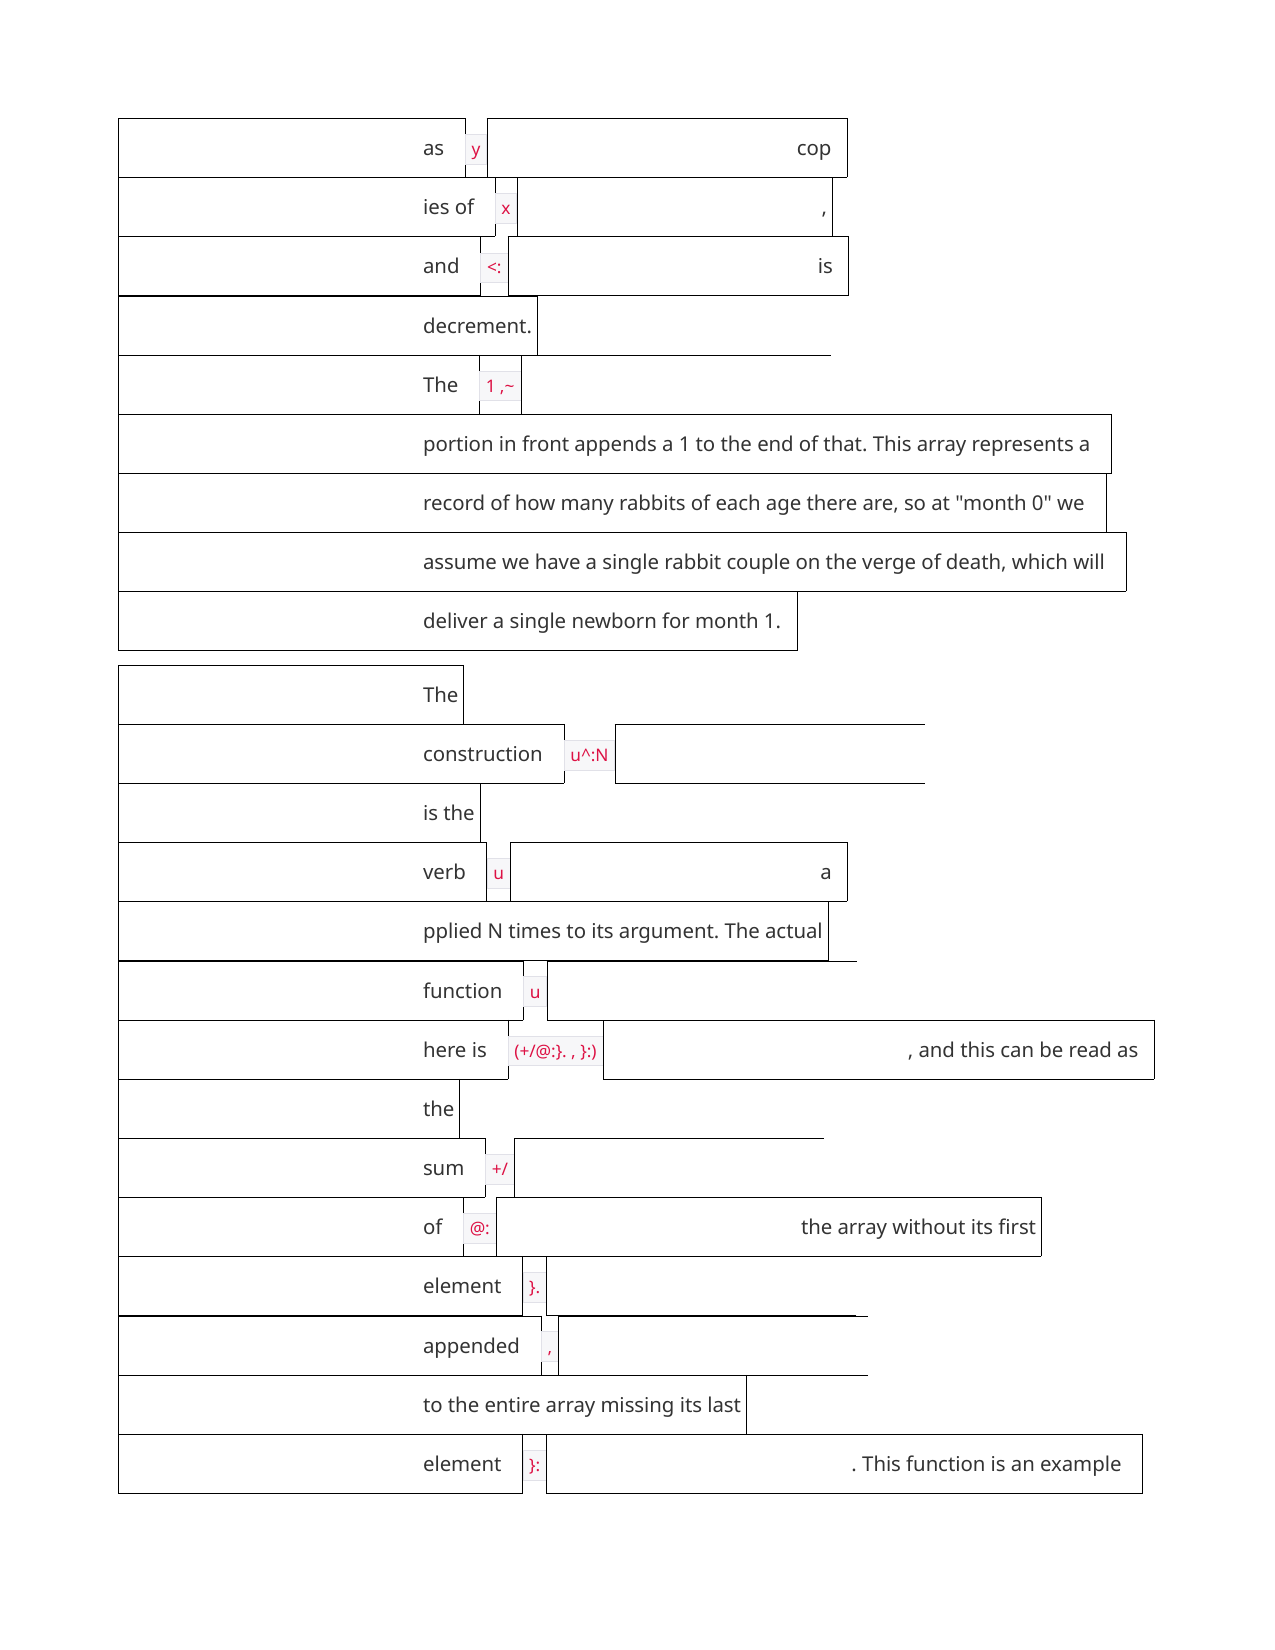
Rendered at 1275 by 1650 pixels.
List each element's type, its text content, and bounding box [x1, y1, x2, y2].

list The construction u^:N is the verb u applied N times to its argument. The actual function u here is (+/@:}. , }:), and this can be read as the sum +/ of @:the array without its first element }. appended , to the entire array missing its last element }:. This function is an example of a fork, which for monadic verbs f h, dyadic verb g, and argument y, has the equivalence (f g h) y <=> (f y) g (h y). [119, 1080, 459, 1138]
list 0x #~ <: M is a list of extended precision zeros with length M-1: x #~ y can be read as y copies of x, and <: is decrement. The 1 ,~ portion in front appends a 1 to the end of that. This array represents a record of how many rabbits of each age there are, so at "month 0" we assume we have a single rabbit couple on the verge of death, which will deliver a single newborn for month 1. [119, 533, 1126, 591]
list The construction u^:N is the verb u applied N times to its argument. The actual function u here is (+/@:}. , }:), and this can be read as the sum +/ of @:the array without its first element }. appended , to the entire array missing its last element }:. This function is an example of a fork, which for monadic verbs f h, dyadic verb g, and argument y, has the equivalence (f g h) y <=> (f y) g (h y). [547, 1435, 1142, 1493]
list 0x #~ <: M is a list of extended precision zeros with length M-1: x #~ y can be read as y copies of x, and <: is decrement. The 1 ,~ portion in front appends a 1 to the end of that. This array represents a record of how many rabbits of each age there are, so at "month 0" we assume we have a single rabbit couple on the verge of death, which will deliver a single newborn for month 1. [119, 297, 537, 355]
list The construction u^:N is the verb u applied N times to its argument. The actual function u here is (+/@:}. , }:), and this can be read as the sum +/ of @:the array without its first element }. appended , to the entire array missing its last element }:. This function is an example of a fork, which for monadic verbs f h, dyadic verb g, and argument y, has the equivalence (f g h) y <=> (f y) g (h y). [119, 843, 486, 901]
list 0x #~ <: M is a list of extended precision zeros with length M-1: x #~ y can be read as y copies of x, and <: is decrement. The 1 ,~ portion in front appends a 1 to the end of that. This array represents a record of how many rabbits of each age there are, so at "month 0" we assume we have a single rabbit couple on the verge of death, which will deliver a single newborn for month 1. [509, 237, 848, 295]
list The construction u^:N is the verb u applied N times to its argument. The actual function u here is (+/@:}. , }:), and this can be read as the sum +/ of @:the array without its first element }. appended , to the entire array missing its last element }:. This function is an example of a fork, which for monadic verbs f h, dyadic verb g, and argument y, has the equivalence (f g h) y <=> (f y) g (h y). [119, 1257, 522, 1315]
list The construction u^:N is the verb u applied N times to its argument. The actual function u here is (+/@:}. , }:), and this can be read as the sum +/ of @:the array without its first element }. appended , to the entire array missing its last element }:. This function is an example of a fork, which for monadic verbs f h, dyadic verb g, and argument y, has the equivalence (f g h) y <=> (f y) g (h y). [119, 902, 828, 960]
list The construction u^:N is the verb u applied N times to its argument. The actual function u here is (+/@:}. , }:), and this can be read as the sum +/ of @:the array without its first element }. appended , to the entire array missing its last element }:. This function is an example of a fork, which for monadic verbs f h, dyadic verb g, and argument y, has the equivalence (f g h) y <=> (f y) g (h y). [511, 843, 847, 901]
list The construction u^:N is the verb u applied N times to its argument. The actual function u here is (+/@:}. , }:), and this can be read as the sum +/ of @:the array without its first element }. appended , to the entire array missing its last element }:. This function is an example of a fork, which for monadic verbs f h, dyadic verb g, and argument y, has the equivalence (f g h) y <=> (f y) g (h y). [119, 1435, 522, 1493]
list The construction u^:N is the verb u applied N times to its argument. The actual function u here is (+/@:}. , }:), and this can be read as the sum +/ of @:the array without its first element }. appended , to the entire array missing its last element }:. This function is an example of a fork, which for monadic verbs f h, dyadic verb g, and argument y, has the equivalence (f g h) y <=> (f y) g (h y). [119, 1317, 541, 1375]
list The construction u^:N is the verb u applied N times to its argument. The actual function u here is (+/@:}. , }:), and this can be read as the sum +/ of @:the array without its first element }. appended , to the entire array missing its last element }:. This function is an example of a fork, which for monadic verbs f h, dyadic verb g, and argument y, has the equivalence (f g h) y <=> (f y) g (h y). [497, 1198, 1041, 1256]
list 0x #~ <: M is a list of extended precision zeros with length M-1: x #~ y can be read as y copies of x, and <: is decrement. The 1 ,~ portion in front appends a 1 to the end of that. This array represents a record of how many rabbits of each age there are, so at "month 0" we assume we have a single rabbit couple on the verge of death, which will deliver a single newborn for month 1. [488, 119, 847, 177]
list The construction u^:N is the verb u applied N times to its argument. The actual function u here is (+/@:}. , }:), and this can be read as the sum +/ of @:the array without its first element }. appended , to the entire array missing its last element }:. This function is an example of a fork, which for monadic verbs f h, dyadic verb g, and argument y, has the equivalence (f g h) y <=> (f y) g (h y). [119, 962, 523, 1020]
list 0x #~ <: M is a list of extended precision zeros with length M-1: x #~ y can be read as y copies of x, and <: is decrement. The 1 ,~ portion in front appends a 1 to the end of that. This array represents a record of how many rabbits of each age there are, so at "month 0" we assume we have a single rabbit couple on the verge of death, which will deliver a single newborn for month 1. [119, 237, 480, 295]
list The construction u^:N is the verb u applied N times to its argument. The actual function u here is (+/@:}. , }:), and this can be read as the sum +/ of @:the array without its first element }. appended , to the entire array missing its last element }:. This function is an example of a fork, which for monadic verbs f h, dyadic verb g, and argument y, has the equivalence (f g h) y <=> (f y) g (h y). [119, 1376, 746, 1434]
list 0x #~ <: M is a list of extended precision zeros with length M-1: x #~ y can be read as y copies of x, and <: is decrement. The 1 ,~ portion in front appends a 1 to the end of that. This array represents a record of how many rabbits of each age there are, so at "month 0" we assume we have a single rabbit couple on the verge of death, which will deliver a single newborn for month 1. [119, 592, 797, 650]
list 0x #~ <: M is a list of extended precision zeros with length M-1: x #~ y can be read as y copies of x, and <: is decrement. The 1 ,~ portion in front appends a 1 to the end of that. This array represents a record of how many rabbits of each age there are, so at "month 0" we assume we have a single rabbit couple on the verge of death, which will deliver a single newborn for month 1. [119, 474, 1106, 532]
list The construction u^:N is the verb u applied N times to its argument. The actual function u here is (+/@:}. , }:), and this can be read as the sum +/ of @:the array without its first element }. appended , to the entire array missing its last element }:. This function is an example of a fork, which for monadic verbs f h, dyadic verb g, and argument y, has the equivalence (f g h) y <=> (f y) g (h y). [119, 665, 1157, 1493]
list The construction u^:N is the verb u applied N times to its argument. The actual function u here is (+/@:}. , }:), and this can be read as the sum +/ of @:the array without its first element }. appended , to the entire array missing its last element }:. This function is an example of a fork, which for monadic verbs f h, dyadic verb g, and argument y, has the equivalence (f g h) y <=> (f y) g (h y). [119, 784, 480, 842]
list 0x #~ <: M is a list of extended precision zeros with length M-1: x #~ y can be read as y copies of x, and <: is decrement. The 1 ,~ portion in front appends a 1 to the end of that. This array represents a record of how many rabbits of each age there are, so at "month 0" we assume we have a single rabbit couple on the verge of death, which will deliver a single newborn for month 1. [119, 415, 1111, 473]
list 0x #~ <: M is a list of extended precision zeros with length M-1: x #~ y can be read as y copies of x, and <: is decrement. The 1 ,~ portion in front appends a 1 to the end of that. This array represents a record of how many rabbits of each age there are, so at "month 0" we assume we have a single rabbit couple on the verge of death, which will deliver a single newborn for month 1. [518, 178, 832, 236]
list The construction u^:N is the verb u applied N times to its argument. The actual function u here is (+/@:}. , }:), and this can be read as the sum +/ of @:the array without its first element }. appended , to the entire array missing its last element }:. This function is an example of a fork, which for monadic verbs f h, dyadic verb g, and argument y, has the equivalence (f g h) y <=> (f y) g (h y). [119, 1139, 485, 1197]
list 0x #~ <: M is a list of extended precision zeros with length M-1: x #~ y can be read as y copies of x, and <: is decrement. The 1 ,~ portion in front appends a 1 to the end of that. This array represents a record of how many rabbits of each age there are, so at "month 0" we assume we have a single rabbit couple on the verge of death, which will deliver a single newborn for month 1. [522, 118, 1157, 651]
list The construction u^:N is the verb u applied N times to its argument. The actual function u here is (+/@:}. , }:), and this can be read as the sum +/ of @:the array without its first element }. appended , to the entire array missing its last element }:. This function is an example of a fork, which for monadic verbs f h, dyadic verb g, and argument y, has the equivalence (f g h) y <=> (f y) g (h y). [119, 666, 463, 724]
list 0x #~ <: M is a list of extended precision zeros with length M-1: x #~ y can be read as y copies of x, and <: is decrement. The 1 ,~ portion in front appends a 1 to the end of that. This array represents a record of how many rabbits of each age there are, so at "month 0" we assume we have a single rabbit couple on the verge of death, which will deliver a single newborn for month 1. [119, 119, 465, 177]
list 0x #~ <: M is a list of extended precision zeros with length M-1: x #~ y can be read as y copies of x, and <: is decrement. The 1 ,~ portion in front appends a 1 to the end of that. This array represents a record of how many rabbits of each age there are, so at "month 0" we assume we have a single rabbit couple on the verge of death, which will deliver a single newborn for month 1. [119, 178, 495, 236]
list 0x #~ <: M is a list of extended precision zeros with length M-1: x #~ y can be read as y copies of x, and <: is decrement. The 1 ,~ portion in front appends a 1 to the end of that. This array represents a record of how many rabbits of each age there are, so at "month 0" we assume we have a single rabbit couple on the verge of death, which will deliver a single newborn for month 1. [119, 356, 479, 414]
list The construction u^:N is the verb u applied N times to its argument. The actual function u here is (+/@:}. , }:), and this can be read as the sum +/ of @:the array without its first element }. appended , to the entire array missing its last element }:. This function is an example of a fork, which for monadic verbs f h, dyadic verb g, and argument y, has the equivalence (f g h) y <=> (f y) g (h y). [119, 1198, 463, 1256]
